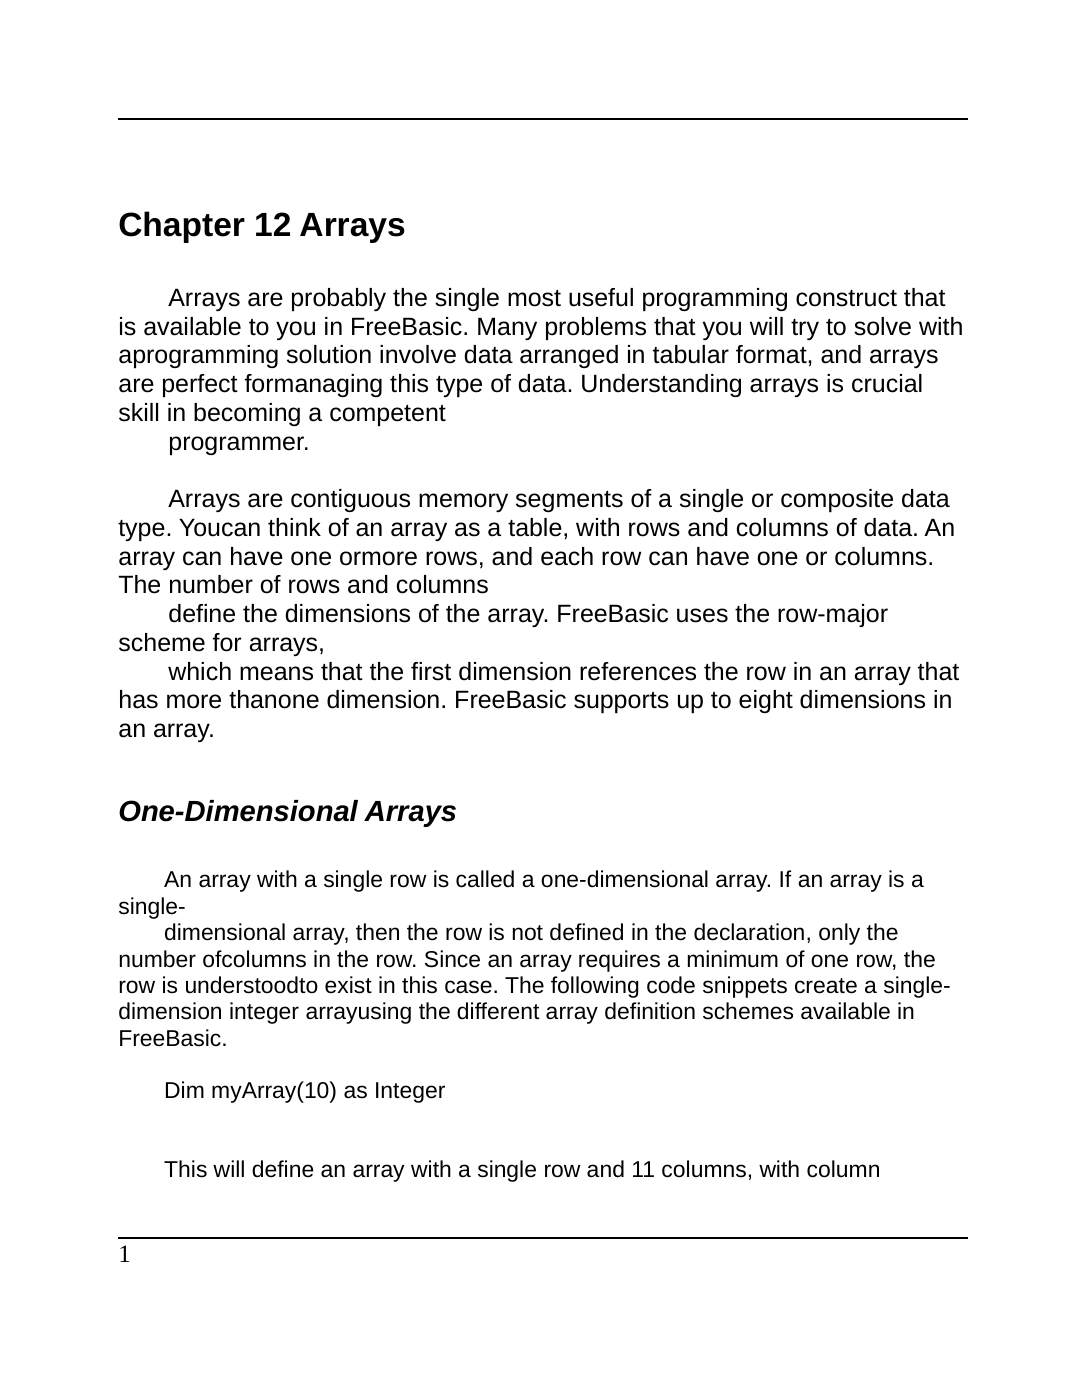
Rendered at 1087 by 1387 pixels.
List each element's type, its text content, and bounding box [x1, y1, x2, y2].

text Dim myArray(10) as Integer [118, 1077, 968, 1104]
text An array with a single row is called a one-dimensional array. If an array is a single- [118, 866, 968, 919]
subtitle One-Dimensional Arrays [118, 794, 968, 828]
text dimensional array, then the row is not defined in the declaration, only the number ofcolumns in the row. Since an array requires a minimum of one row, the row is understoodto exist in this case. The following code snippets create a single-dimension integer arrayusing the different array definition schemes available in FreeBasic. [118, 919, 968, 1051]
text This will define an array with a single row and 11 columns, with column [118, 1156, 968, 1183]
text programmer. [118, 426, 968, 455]
subtitle Chapter 12 Arrays [118, 205, 968, 244]
text Arrays are contiguous memory segments of a single or composite data type. Youcan think of an array as a table, with rows and columns of data. An array can have one ormore rows, and each row can have one or columns. The number of rows and columns [118, 484, 968, 599]
text which means that the first dimension references the row in an array that has more thanone dimension. FreeBasic supports up to eight dimensions in an array. [118, 656, 968, 743]
text define the dimensions of the array. FreeBasic uses the row-major scheme for arrays, [118, 599, 968, 656]
text Arrays are probably the single most useful programming construct that is available to you in FreeBasic. Many problems that you will try to solve with aprogramming solution involve data arranged in tabular format, and arrays are perfect formanaging this type of data. Understanding arrays is crucial skill in becoming a competent [118, 283, 968, 426]
